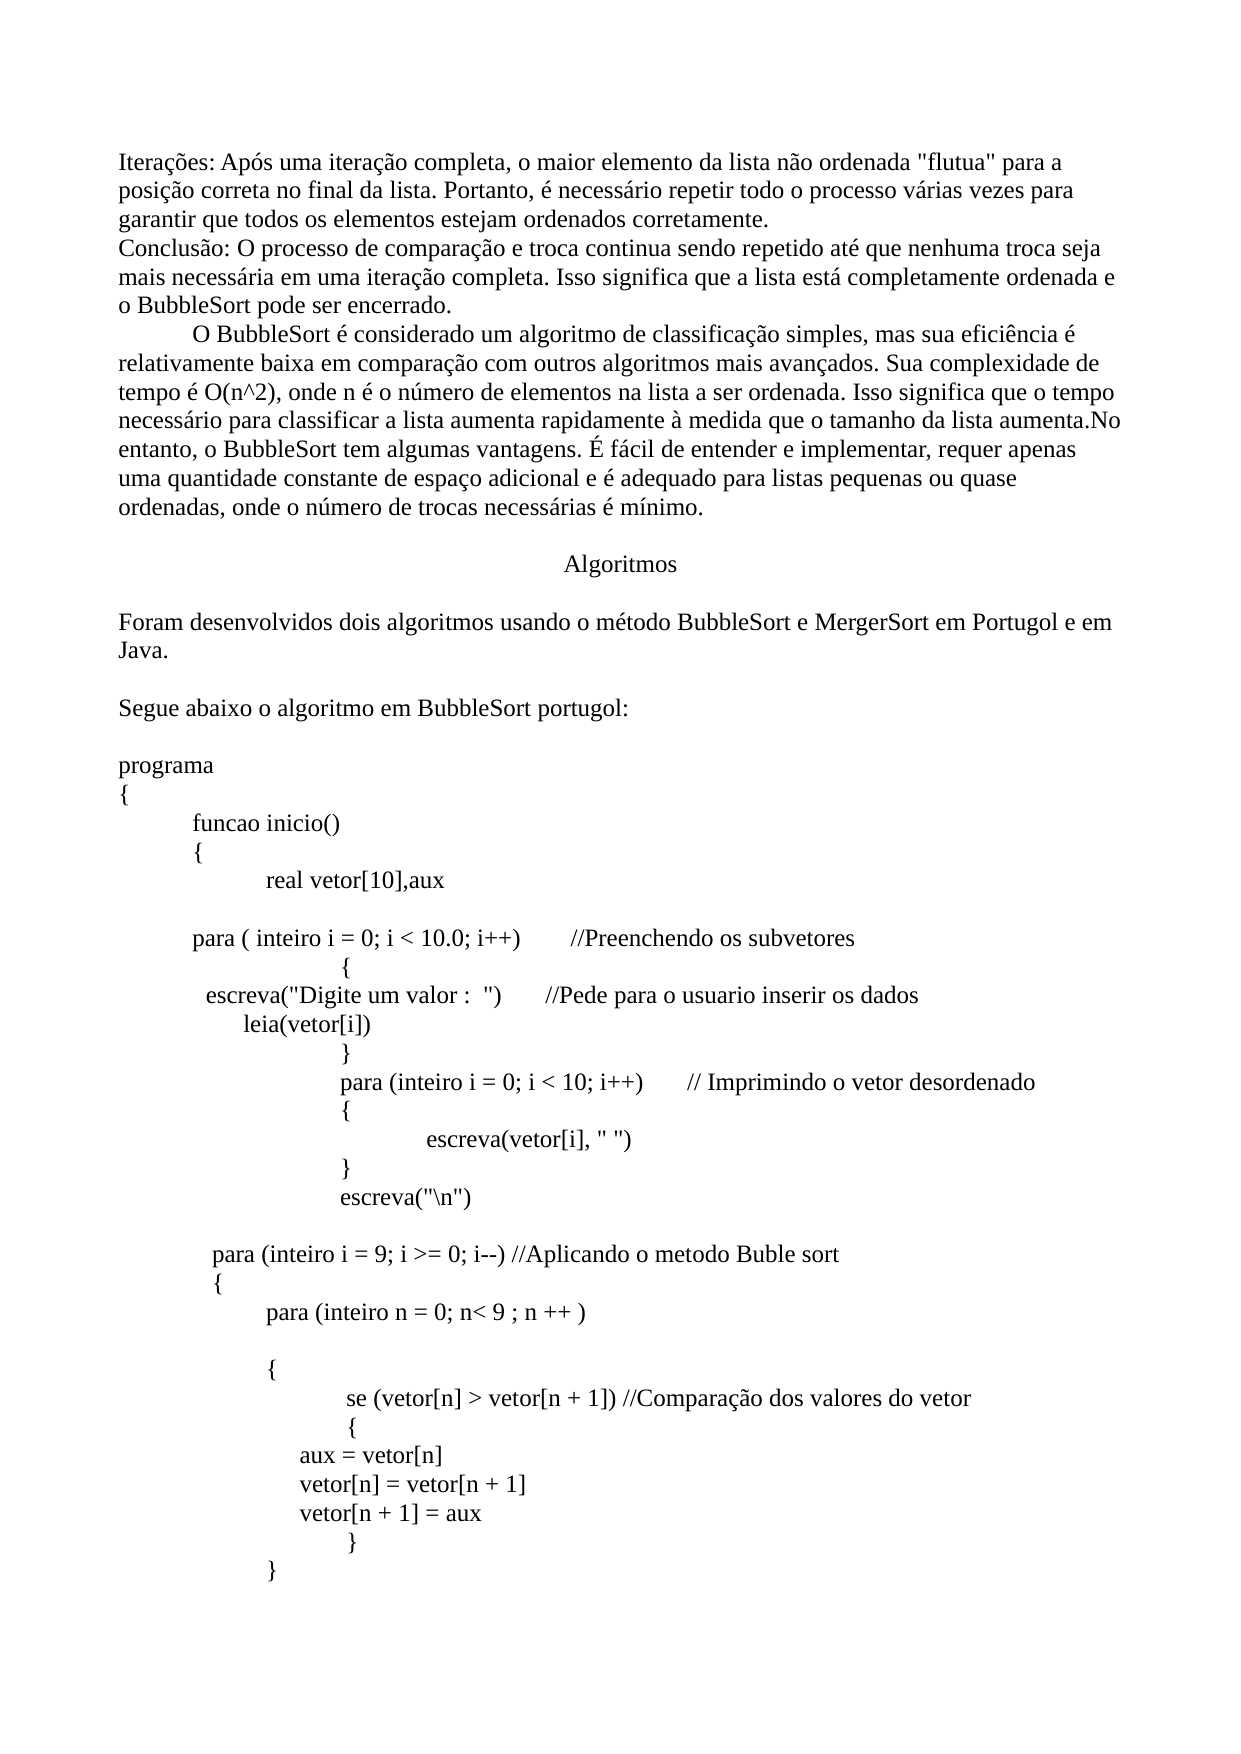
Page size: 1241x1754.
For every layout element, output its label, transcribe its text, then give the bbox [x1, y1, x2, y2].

text para (inteiro i = 0; i < 10; i++) // Imprimindo o vetor desordenado [118, 1067, 1122, 1096]
text se (vetor[n] > vetor[n + 1]) //Comparação dos valores do vetor [118, 1383, 1122, 1412]
text leia(vetor[i]) [118, 1009, 1122, 1038]
text vetor[n + 1] = aux [118, 1498, 1122, 1527]
text } [118, 1038, 1122, 1067]
text { [118, 779, 1122, 808]
text } [118, 1527, 1122, 1556]
text escreva(vetor[i], " ") [118, 1124, 1122, 1153]
text para (inteiro n = 0; n< 9 ; n ++ ) [118, 1297, 1122, 1326]
text { [118, 837, 1122, 866]
text Algoritmos [118, 549, 1122, 578]
text } [118, 1556, 1122, 1584]
text { [118, 1096, 1122, 1124]
text aux = vetor[n] [118, 1441, 1122, 1469]
text { [118, 1412, 1122, 1441]
text real vetor[10],aux [118, 866, 1122, 894]
text escreva("Digite um valor : ") //Pede para o usuario inserir os dados [118, 981, 1122, 1009]
text para ( inteiro i = 0; i < 10.0; i++) //Preenchendo os subvetores [118, 923, 1122, 952]
text Foram desenvolvidos dois algoritmos usando o método BubbleSort e MergerSort em Portugol e em Java. [118, 607, 1122, 664]
text programa [118, 751, 1122, 779]
text { [118, 952, 1122, 981]
text { [118, 1268, 1122, 1297]
text Iterações: Após uma iteração completa, o maior elemento da lista não ordenada "flutua" para a posição correta no final da lista. Portanto, é necessário repetir todo o processo várias vezes para garantir que todos os elementos estejam ordenados corretamente. [118, 147, 1122, 233]
text para (inteiro i = 9; i >= 0; i--) //Aplicando o metodo Buble sort [118, 1239, 1122, 1268]
text Conclusão: O processo de comparação e troca continua sendo repetido até que nenhuma troca seja mais necessária em uma iteração completa. Isso significa que a lista está completamente ordenada e o BubbleSort pode ser encerrado. [118, 233, 1122, 319]
text O BubbleSort é considerado um algoritmo de classificação simples, mas sua eficiência é relativamente baixa em comparação com outros algoritmos mais avançados. Sua complexidade de tempo é O(n^2), onde n é o número de elementos na lista a ser ordenada. Isso significa que o tempo necessário para classificar a lista aumenta rapidamente à medida que o tamanho da lista aumenta.No entanto, o BubbleSort tem algumas vantagens. É fácil de entender e implementar, requer apenas uma quantidade constante de espaço adicional e é adequado para listas pequenas ou quase ordenadas, onde o número de trocas necessárias é mínimo. [118, 319, 1122, 521]
text Segue abaixo o algoritmo em BubbleSort portugol: [118, 693, 1122, 722]
text } [118, 1153, 1122, 1182]
text funcao inicio() [118, 808, 1122, 837]
text { [118, 1354, 1122, 1383]
text vetor[n] = vetor[n + 1] [118, 1469, 1122, 1498]
text escreva("\n") [118, 1182, 1122, 1211]
